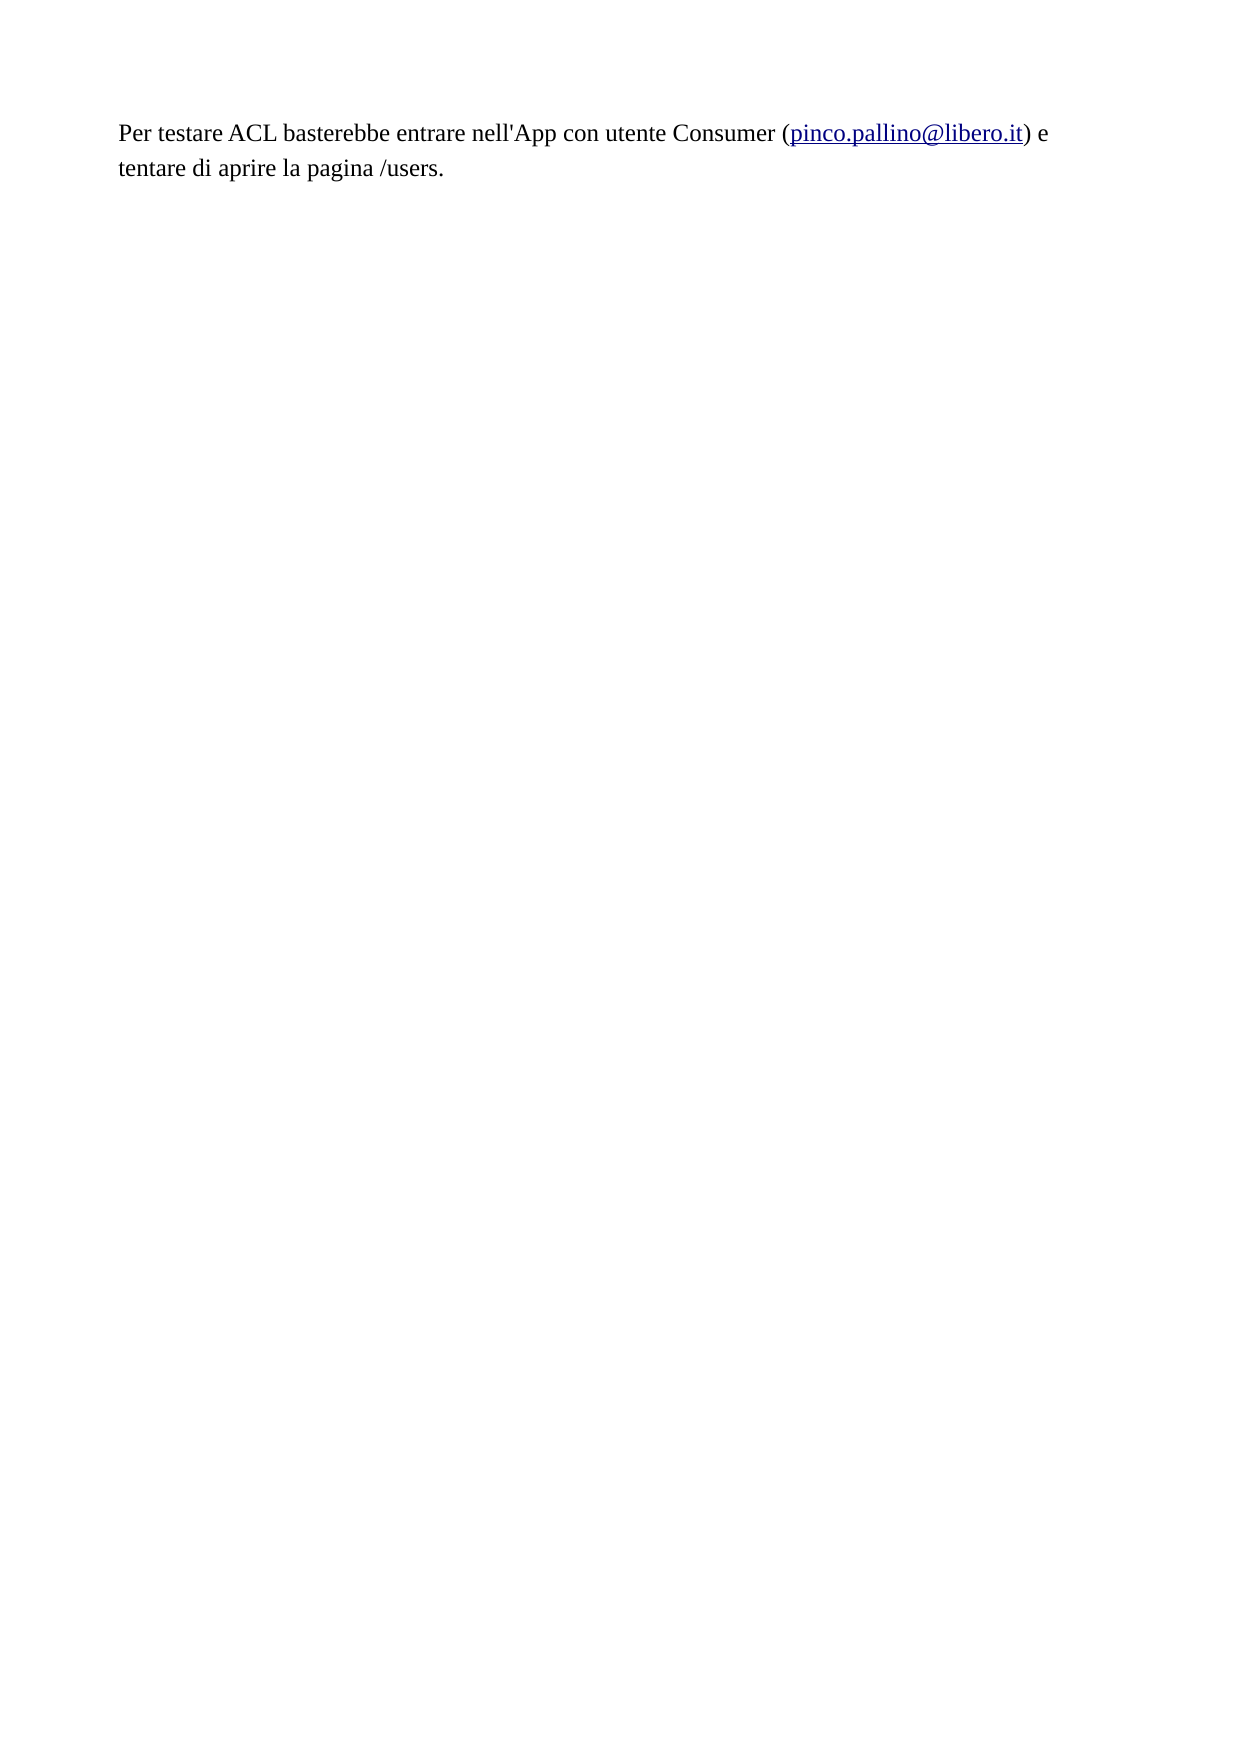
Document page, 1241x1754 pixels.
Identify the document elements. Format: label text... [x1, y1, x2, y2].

text Per testare ACL basterebbe entrare nell'App con utente Consumer (pinco.pallino@libero.it) e tentare di aprire la pagina /users. [118, 118, 1122, 181]
